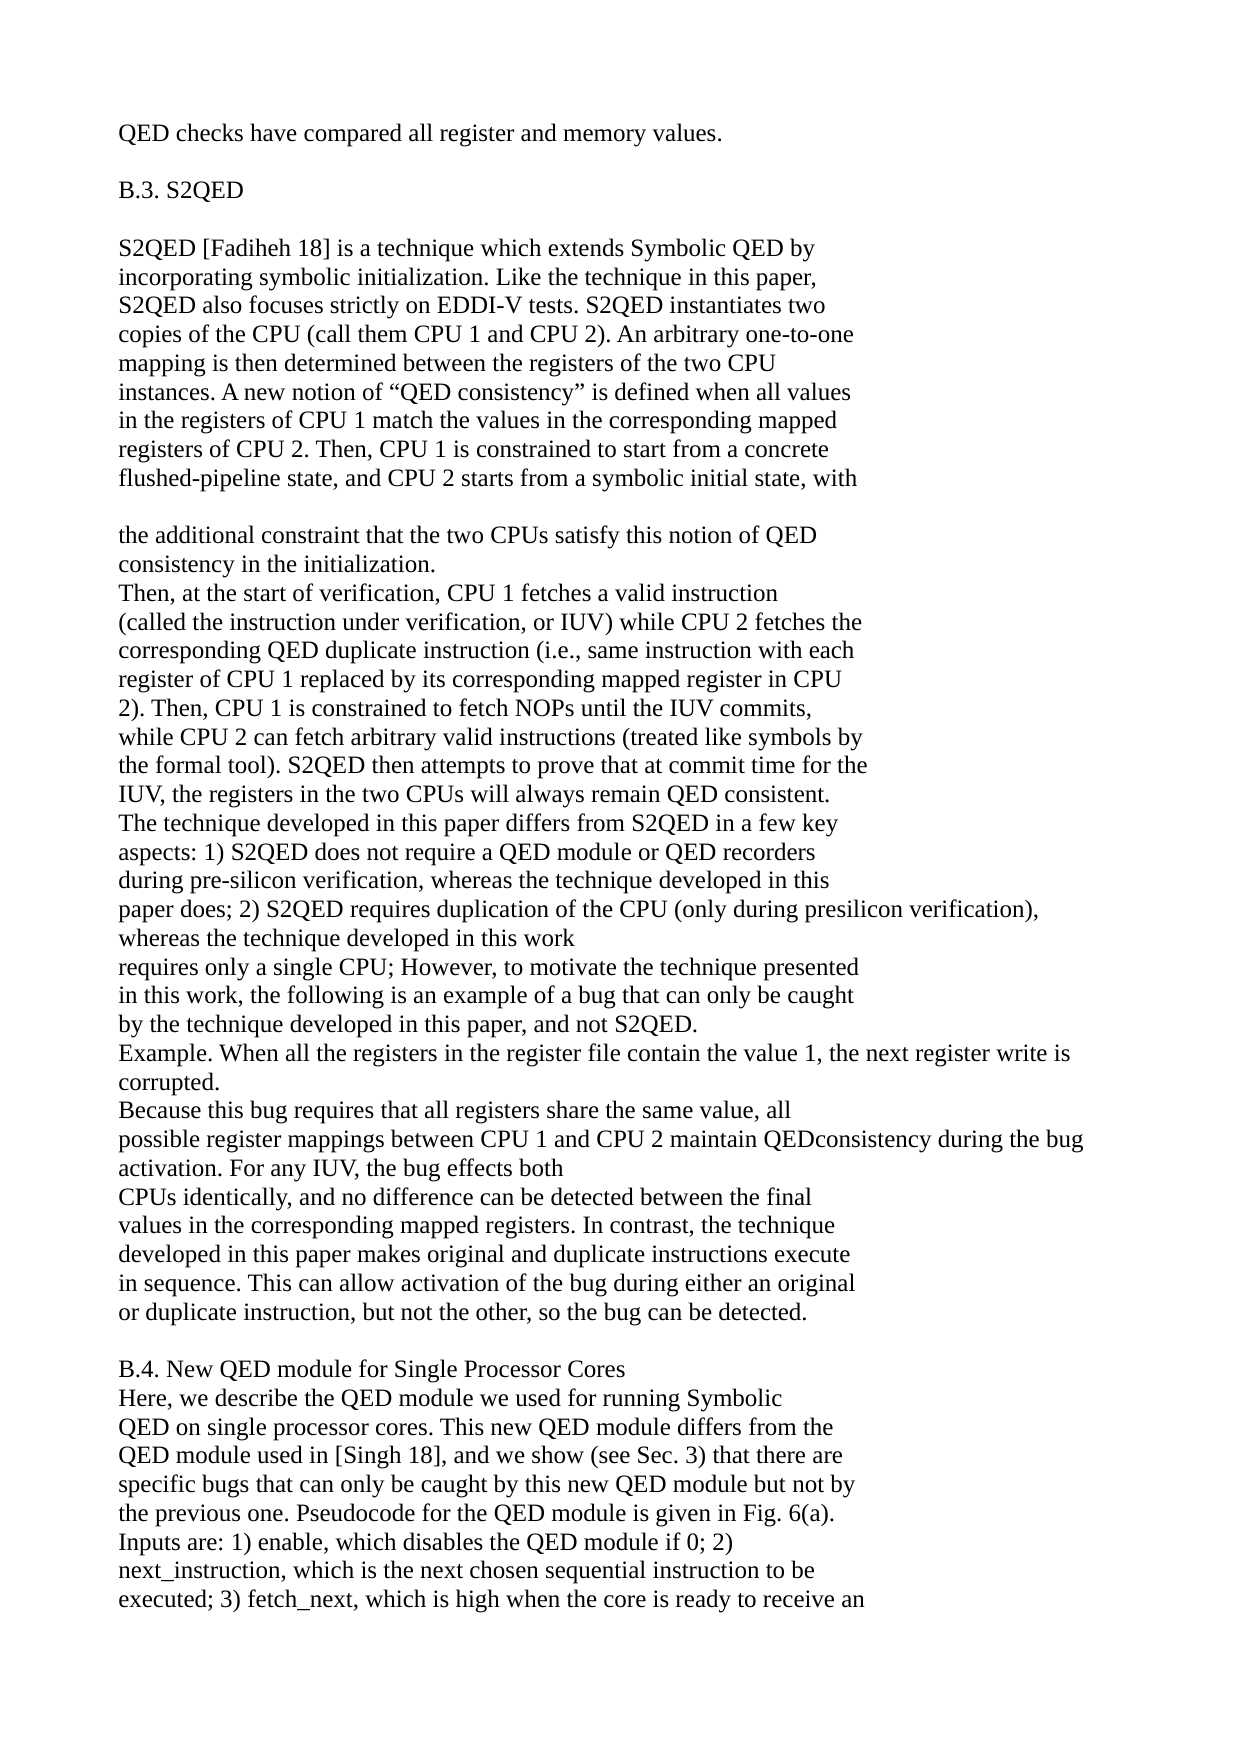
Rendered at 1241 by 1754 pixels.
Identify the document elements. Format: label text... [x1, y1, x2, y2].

text QED checks have compared all register and memory values. [118, 118, 1122, 147]
text QED module used in [Singh 18], and we show (see Sec. 3) that there are [118, 1441, 1122, 1469]
text S2QED [Fadiheh 18] is a technique which extends Symbolic QED by [118, 233, 1122, 262]
text incorporating symbolic initialization. Like the technique in this paper, [118, 262, 1122, 291]
text B.3. S2QED [118, 176, 1122, 204]
text aspects: 1) S2QED does not require a QED module or QED recorders [118, 837, 1122, 866]
text Here, we describe the QED module we used for running Symbolic [118, 1383, 1122, 1412]
text S2QED also focuses strictly on EDDI-V tests. S2QED instantiates two [118, 291, 1122, 319]
text values in the corresponding mapped registers. In contrast, the technique [118, 1211, 1122, 1239]
text in sequence. This can allow activation of the bug during either an original [118, 1268, 1122, 1297]
text developed in this paper makes original and duplicate instructions execute [118, 1239, 1122, 1268]
text consistency in the initialization. [118, 549, 1122, 578]
text 2). Then, CPU 1 is constrained to fetch NOPs until the IUV commits, [118, 693, 1122, 722]
text requires only a single CPU; However, to motivate the technique presented [118, 952, 1122, 981]
text corresponding QED duplicate instruction (i.e., same instruction with each [118, 636, 1122, 664]
text Then, at the start of verification, CPU 1 fetches a valid instruction [118, 578, 1122, 607]
text Inputs are: 1) enable, which disables the QED module if 0; 2) [118, 1527, 1122, 1556]
text Because this bug requires that all registers share the same value, all [118, 1096, 1122, 1124]
text CPUs identically, and no difference can be detected between the final [118, 1182, 1122, 1211]
text or duplicate instruction, but not the other, so the bug can be detected. [118, 1297, 1122, 1326]
text in this work, the following is an example of a bug that can only be caught [118, 981, 1122, 1009]
text the formal tool). S2QED then attempts to prove that at commit time for the [118, 751, 1122, 779]
text while CPU 2 can fetch arbitrary valid instructions (treated like symbols by [118, 722, 1122, 751]
text next_instruction, which is the next chosen sequential instruction to be [118, 1556, 1122, 1584]
text instances. A new notion of “QED consistency” is defined when all values [118, 377, 1122, 406]
text specific bugs that can only be caught by this new QED module but not by [118, 1469, 1122, 1498]
text in the registers of CPU 1 match the values in the corresponding mapped [118, 406, 1122, 434]
text Example. When all the registers in the register file contain the value 1, the next register write is corrupted. [118, 1038, 1122, 1096]
text the previous one. Pseudocode for the QED module is given in Fig. 6(a). [118, 1498, 1122, 1527]
text the additional constraint that the two CPUs satisfy this notion of QED [118, 521, 1122, 549]
text executed; 3) fetch_next, which is high when the core is ready to receive an [118, 1584, 1122, 1613]
text during pre-silicon verification, whereas the technique developed in this [118, 866, 1122, 894]
text The technique developed in this paper differs from S2QED in a few key [118, 808, 1122, 837]
text by the technique developed in this paper, and not S2QED. [118, 1009, 1122, 1038]
text registers of CPU 2. Then, CPU 1 is constrained to start from a concrete [118, 434, 1122, 463]
text copies of the CPU (call them CPU 1 and CPU 2). An arbitrary one-to-one [118, 319, 1122, 348]
text IUV, the registers in the two CPUs will always remain QED consistent. [118, 779, 1122, 808]
text mapping is then determined between the registers of the two CPU [118, 348, 1122, 377]
text possible register mappings between CPU 1 and CPU 2 maintain QEDconsistency during the bug activation. For any IUV, the bug effects both [118, 1124, 1122, 1182]
text flushed-pipeline state, and CPU 2 starts from a symbolic initial state, with [118, 463, 1122, 492]
text QED on single processor cores. This new QED module differs from the [118, 1412, 1122, 1441]
text paper does; 2) S2QED requires duplication of the CPU (only during presilicon verification), whereas the technique developed in this work [118, 894, 1122, 952]
text B.4. New QED module for Single Processor Cores [118, 1354, 1122, 1383]
text register of CPU 1 replaced by its corresponding mapped register in CPU [118, 664, 1122, 693]
text (called the instruction under verification, or IUV) while CPU 2 fetches the [118, 607, 1122, 636]
